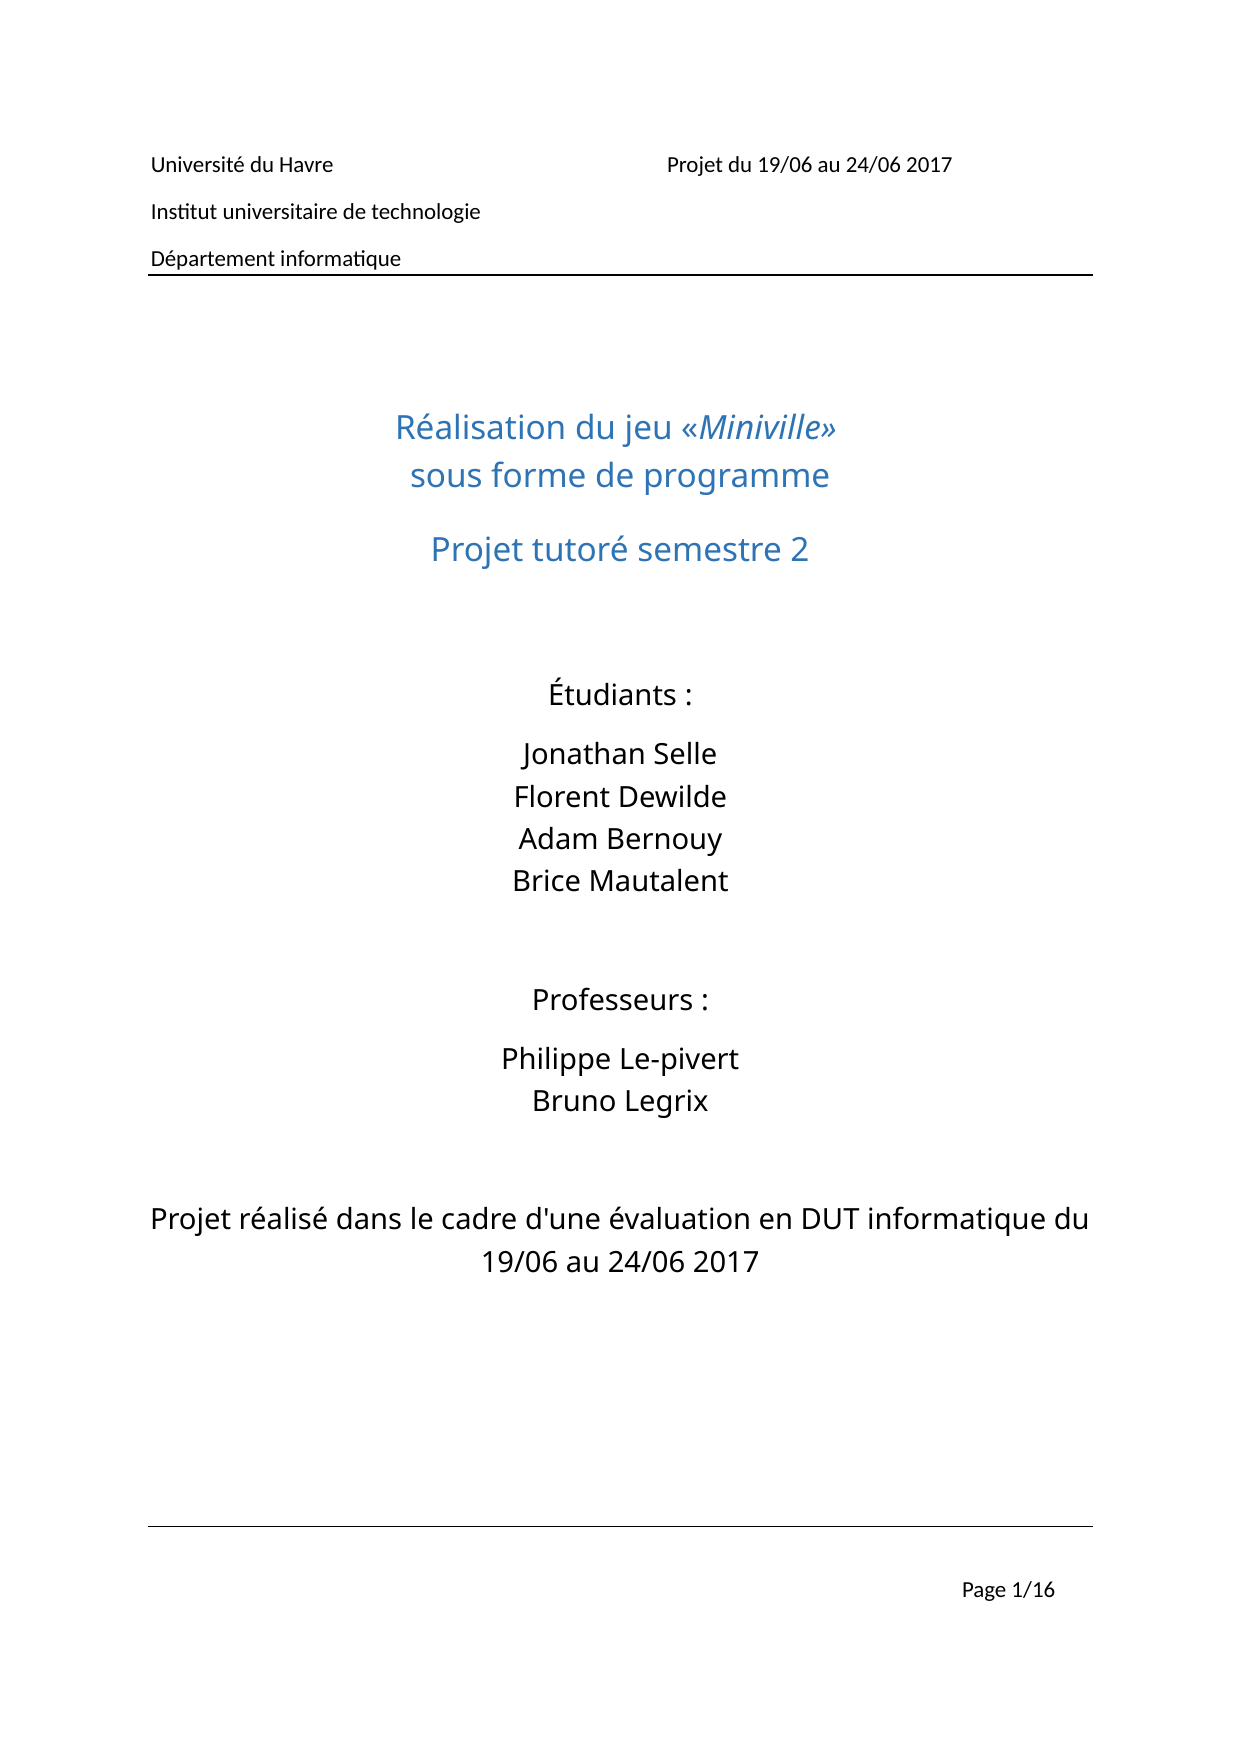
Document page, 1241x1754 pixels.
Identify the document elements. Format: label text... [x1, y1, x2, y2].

subtitle Réalisation du jeu «Miniville» sous forme de programme [148, 404, 1093, 498]
text Professeurs : [148, 979, 1093, 1018]
text Étudiants : [148, 674, 1093, 714]
text Jonathan Selle Florent Dewilde Adam Bernouy Brice Mautalent [148, 733, 1093, 900]
text Philippe Le-pivert Bruno Legrix [148, 1038, 1093, 1120]
subtitle Projet tutoré semestre 2 [148, 526, 1093, 571]
text Projet réalisé dans le cadre d'une évaluation en DUT informatique du 19/06 au 24/06 2017 [148, 1198, 1093, 1281]
